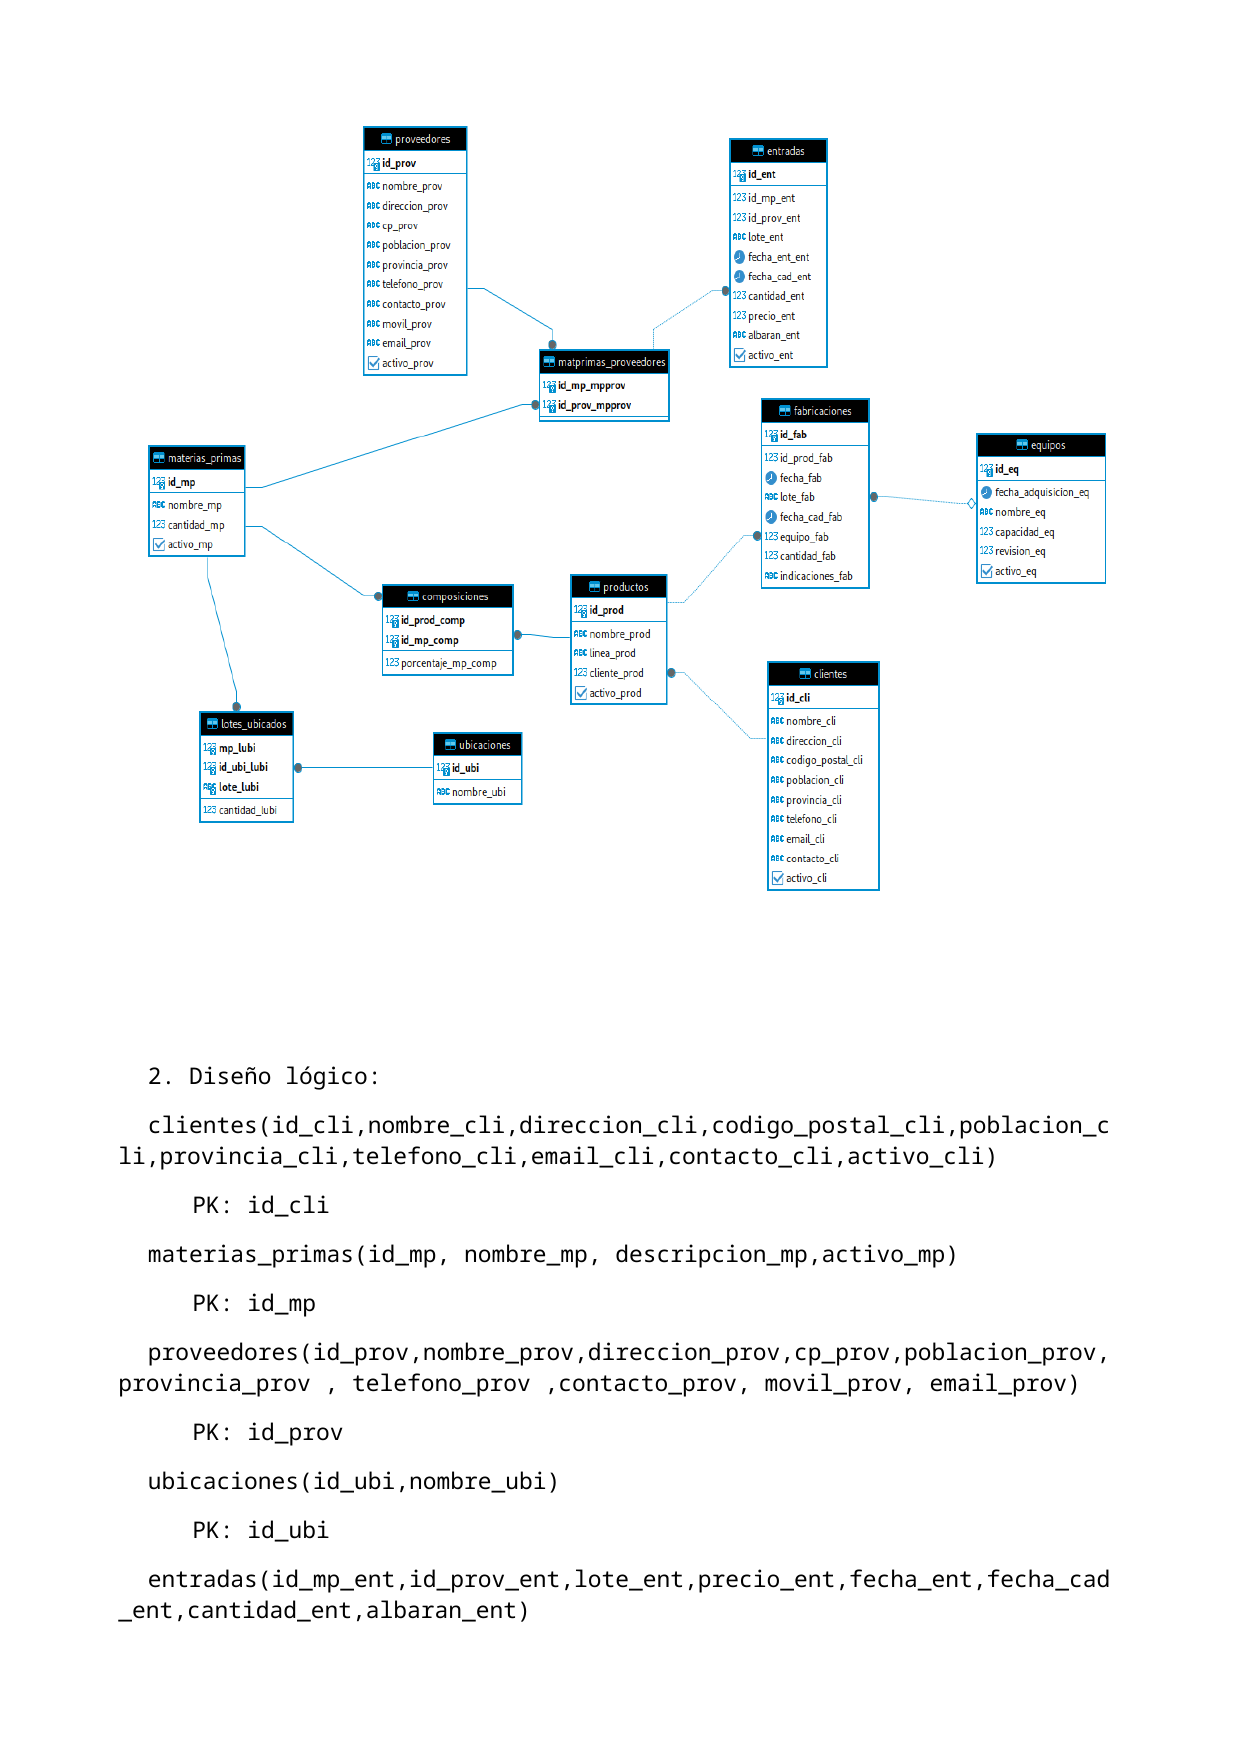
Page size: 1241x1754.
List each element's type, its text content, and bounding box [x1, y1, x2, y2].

text entradas(id_mp_ent,id_prov_ent,lote_ent,precio_ent,fecha_ent,fecha_cad_ent,cantidad_ent,albaran_ent) [118, 1563, 1122, 1626]
text 2. Diseño lógico: [118, 1060, 1122, 1091]
text PK: id_prov [118, 1416, 1122, 1447]
text clientes(id_cli,nombre_cli,direccion_cli,codigo_postal_cli,poblacion_cli,provincia_cli,telefono_cli,email_cli,contacto_cli,activo_cli) [118, 1109, 1122, 1171]
text materias_primas(id_mp, nombre_mp, descripcion_mp,activo_mp) [118, 1238, 1122, 1269]
text PK: id_mp [118, 1287, 1122, 1318]
text PK: id_ubi [118, 1514, 1122, 1545]
text ubicaciones(id_ubi,nombre_ubi) [118, 1465, 1122, 1496]
text PK: id_cli [118, 1189, 1122, 1220]
picture [118, 118, 1123, 914]
text proveedores(id_prov,nombre_prov,direccion_prov,cp_prov,poblacion_prov,provincia_prov , telefono_prov ,contacto_prov, movil_prov, email_prov) [118, 1336, 1122, 1398]
